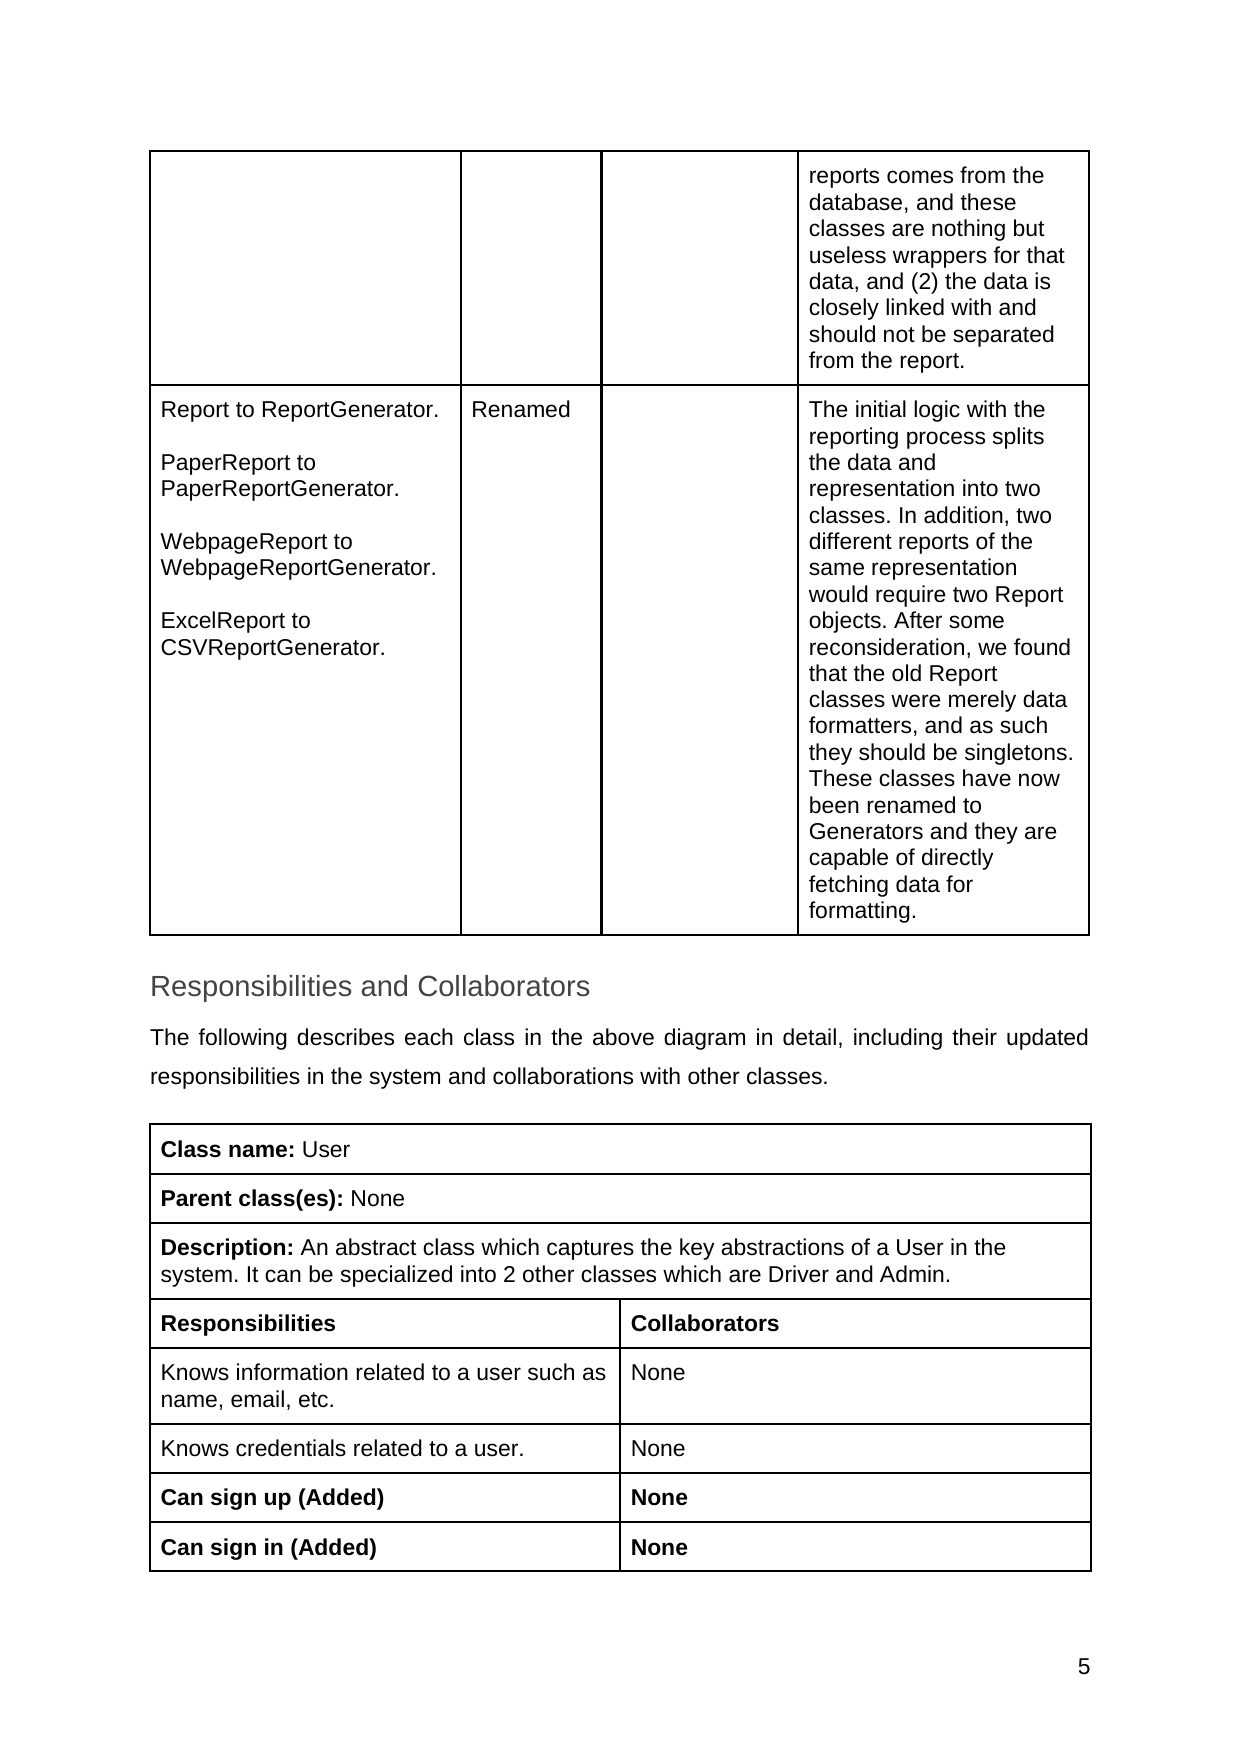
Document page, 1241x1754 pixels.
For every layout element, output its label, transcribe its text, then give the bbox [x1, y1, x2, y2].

table_cell Collaborators [621, 1300, 1090, 1347]
table_cell [462, 152, 600, 384]
table_cell [151, 152, 460, 384]
table_cell Renamed [462, 386, 600, 934]
table_cell None [621, 1474, 1090, 1521]
table_cell Description: An abstract class which captures the key abstractions of a User in the system. It can be specialized into 2 other classes which are Driver and Admin. [151, 1224, 1090, 1297]
table_cell None [621, 1523, 1090, 1570]
table_cell Responsibilities [151, 1300, 619, 1347]
table_cell Can sign up (Added) [151, 1474, 619, 1521]
table_cell Can sign in (Added) [151, 1523, 619, 1570]
table_header Class name: User [151, 1125, 1090, 1173]
table_cell Knows credentials related to a user. [151, 1425, 619, 1472]
subtitle Responsibilities and Collaborators [150, 969, 1090, 1003]
table_cell None [621, 1349, 1090, 1422]
table_cell [603, 386, 797, 934]
table_cell None [621, 1425, 1090, 1472]
table_cell Parent class(es): None [151, 1175, 1090, 1222]
table_cell reports comes from the database, and these classes are nothing but useless wrappers for that data, and (2) the data is closely linked with and should not be separated from the report. [799, 152, 1088, 384]
table_cell The initial logic with the reporting process splits the data and representation into two classes. In addition, two different reports of the same representation would require two Report objects. After some reconsideration, we found that the old Report classes were merely data formatters, and as such they should be singletons. These classes have now been renamed to Generators and they are capable of directly fetching data for formatting. [799, 386, 1088, 934]
text The following describes each class in the above diagram in detail, including their updated responsibilities in the system and collaborations with other classes. [150, 1023, 1090, 1089]
table_cell Report to ReportGenerator. PaperReport to PaperReportGenerator. WebpageReport to WebpageReportGenerator. ExcelReport to CSVReportGenerator. [151, 386, 460, 934]
table_cell [603, 152, 797, 384]
table_cell Knows information related to a user such as name, email, etc. [151, 1349, 619, 1422]
